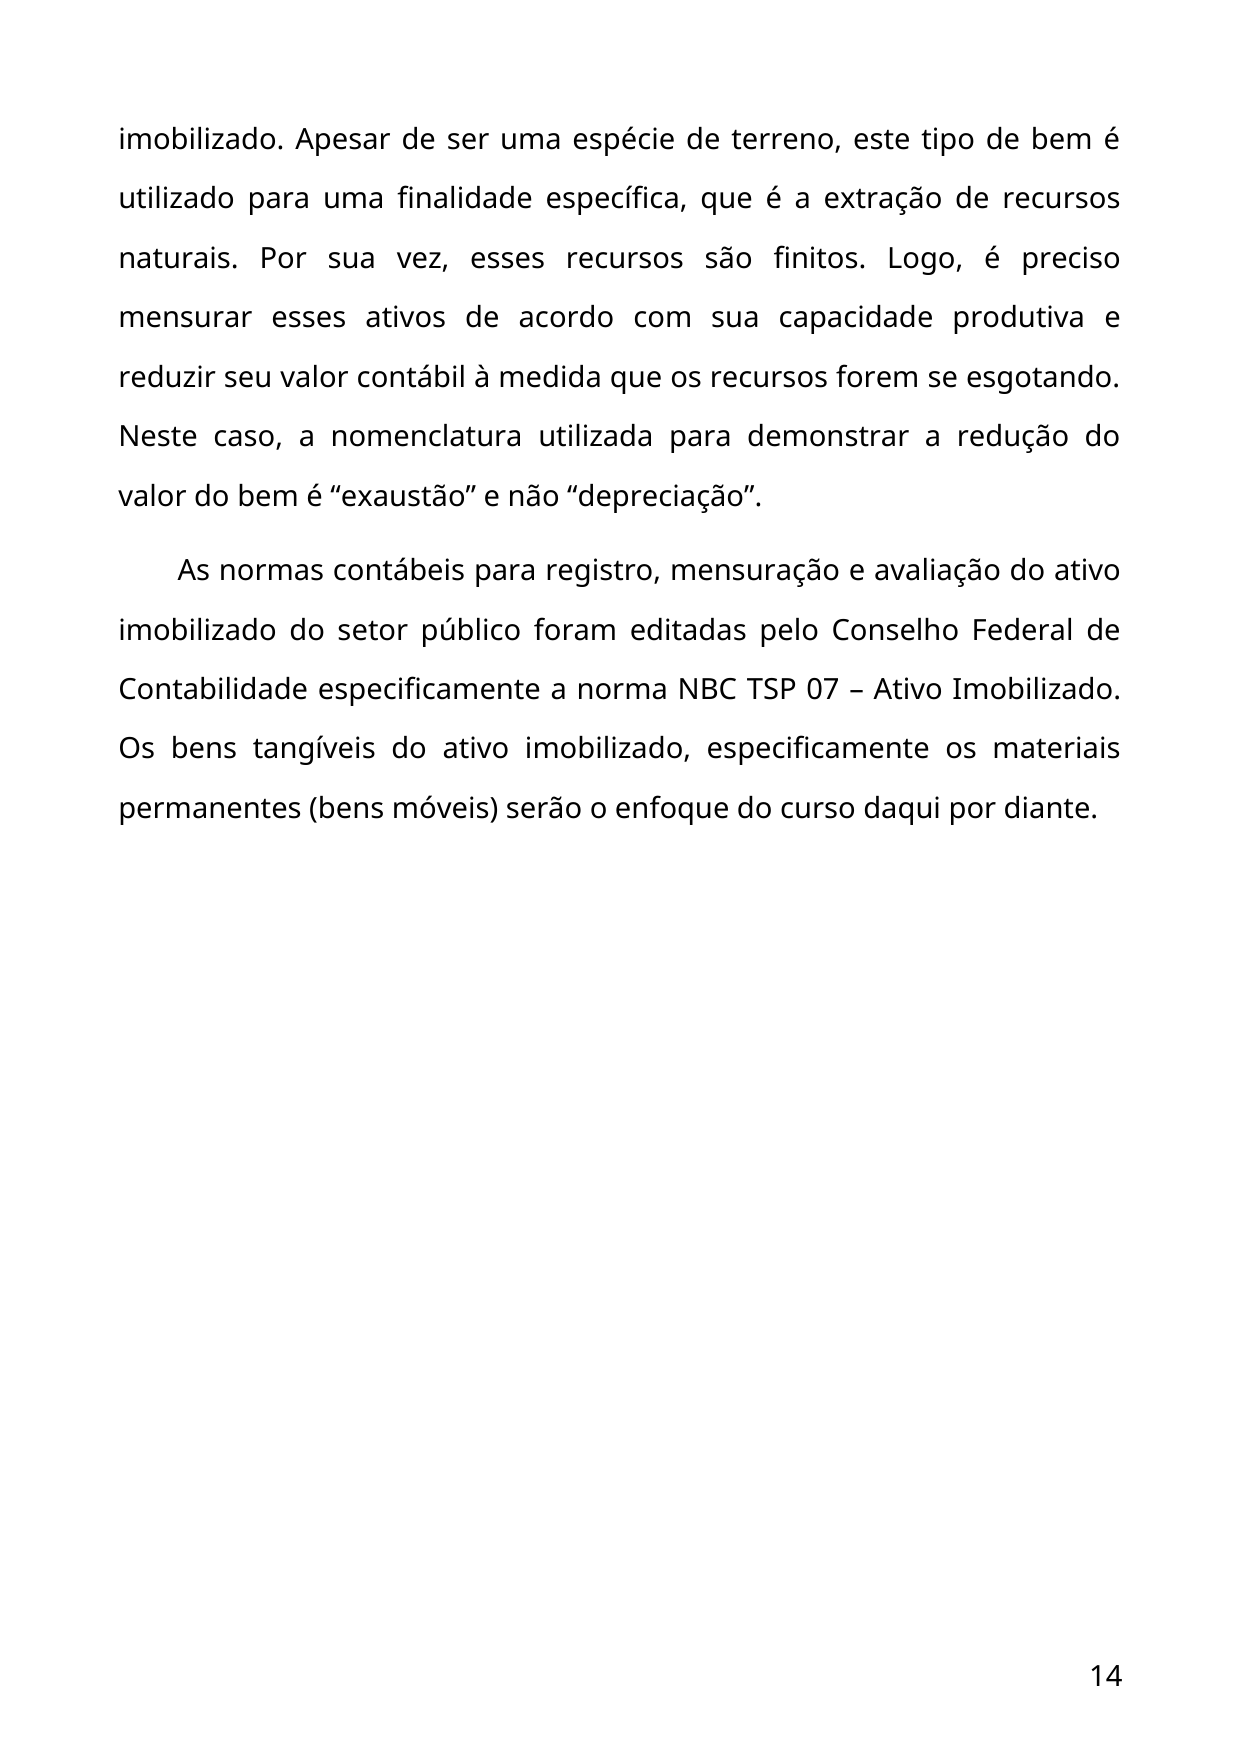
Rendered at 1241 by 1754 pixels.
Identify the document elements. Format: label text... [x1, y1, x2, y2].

text imobilizado. Apesar de ser uma espécie de terreno, este tipo de bem é utilizado para uma finalidade específica, que é a extração de recursos naturais. Por sua vez, esses recursos são finitos. Logo, é preciso mensurar esses ativos de acordo com sua capacidade produtiva e reduzir seu valor contábil à medida que os recursos forem se esgotando. Neste caso, a nomenclatura utilizada para demonstrar a redução do valor do bem é “exaustão” e não “depreciação”. [118, 118, 1122, 515]
text As normas contábeis para registro, mensuração e avaliação do ativo imobilizado do setor público foram editadas pelo Conselho Federal de Contabilidade especificamente a norma NBC TSP 07 – Ativo Imobilizado. Os bens tangíveis do ativo imobilizado, especificamente os materiais permanentes (bens móveis) serão o enfoque do curso daqui por diante. [118, 549, 1122, 827]
